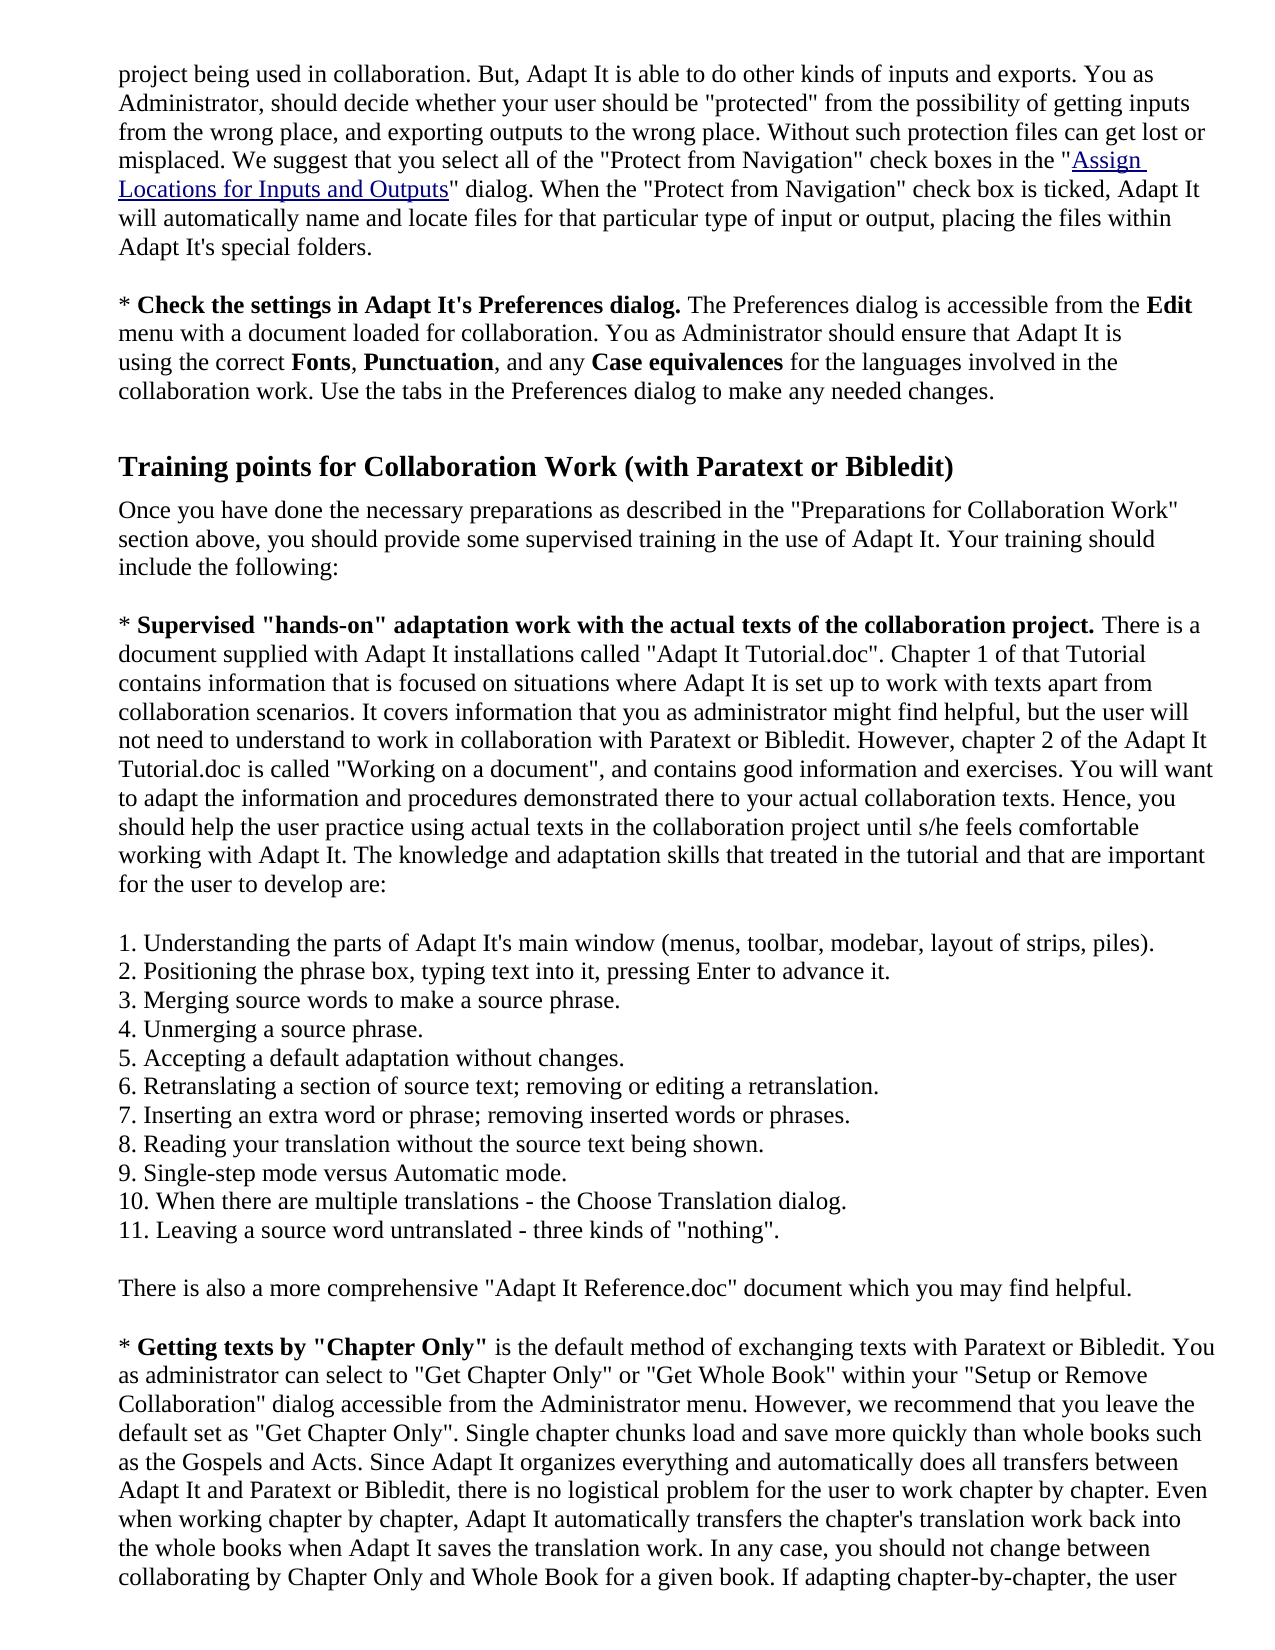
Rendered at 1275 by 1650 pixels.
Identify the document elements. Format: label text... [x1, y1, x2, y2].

text * Supervised "hands-on" adaptation work with the actual texts of the collaboration project. There is a document supplied with Adapt It installations called "Adapt It Tutorial.doc". Chapter 1 of that Tutorial contains information that is focused on situations where Adapt It is set up to work with texts apart from collaboration scenarios. It covers information that you as administrator might find helpful, but the user will not need to understand to work in collaboration with Paratext or Bibledit. However, chapter 2 of the Adapt It Tutorial.doc is called "Working on a document", and contains good information and exercises. You will want to adapt the information and procedures demonstrated there to your actual collaboration texts. Hence, you should help the user practice using actual texts in the collaboration project until s/he feels comfortable working with Adapt It. The knowledge and adaptation skills that treated in the tutorial and that are important for the user to develop are: [118, 611, 1216, 898]
text * Getting texts by "Chapter Only" is the default method of exchanging texts with Paratext or Bibledit. You as administrator can select to "Get Chapter Only" or "Get Whole Book" within your "Setup or Remove Collaboration" dialog accessible from the Administrator menu. However, we recommend that you leave the default set as "Get Chapter Only". Single chapter chunks load and save more quickly than whole books such as the Gospels and Acts. Since Adapt It organizes everything and automatically does all transfers between Adapt It and Paratext or Bibledit, there is no logistical problem for the user to work chapter by chapter. Even when working chapter by chapter, Adapt It automatically transfers the chapter's translation work back into the whole books when Adapt It saves the translation work. In any case, you should not change between collaborating by Chapter Only and Whole Book for a given book. If adapting chapter-by-chapter, the user [118, 1332, 1216, 1590]
text Once you have done the necessary preparations as described in the "Preparations for Collaboration Work" section above, you should provide some supervised training in the use of Adapt It. Your training should include the following: [118, 495, 1216, 581]
text project being used in collaboration. But, Adapt It is able to do other kinds of inputs and exports. You as Administrator, should decide whether your user should be "protected" from the possibility of getting inputs from the wrong place, and exporting outputs to the wrong place. Without such protection files can get lost or misplaced. We suggest that you select all of the "Protect from Navigation" check boxes in the "Assign Locations for Inputs and Outputs" dialog. When the "Protect from Navigation" check box is ticked, Adapt It will automatically name and locate files for that particular type of input or output, placing the files within Adapt It's special folders. [118, 59, 1216, 260]
text * Check the settings in Adapt It's Preferences dialog. The Preferences dialog is accessible from the Edit menu with a document loaded for collaboration. You as Administrator should ensure that Adapt It is using the correct Fonts, Punctuation, and any Case equivalences for the languages involved in the collaboration work. Use the tabs in the Preferences dialog to make any needed changes. [118, 290, 1216, 405]
text 1. Understanding the parts of Adapt It's main window (menus, toolbar, modebar, layout of strips, piles). 2. Positioning the phrase box, typing text into it, pressing Enter to advance it. 3. Merging source words to make a source phrase. 4. Unmerging a source phrase. 5. Accepting a default adaptation without changes. 6. Retranslating a section of source text; removing or editing a retranslation. 7. Inserting an extra word or phrase; removing inserted words or phrases. 8. Reading your translation without the source text being shown. 9. Single-step mode versus Automatic mode. 10. When there are multiple translations - the Choose Translation dialog. 11. Leaving a source word untranslated - three kinds of "nothing". [118, 928, 1216, 1244]
subtitle Training points for Collaboration Work (with Paratext or Bibledit) [118, 449, 1216, 482]
text There is also a more comprehensive "Adapt It Reference.doc" document which you may find helpful. [118, 1273, 1216, 1302]
